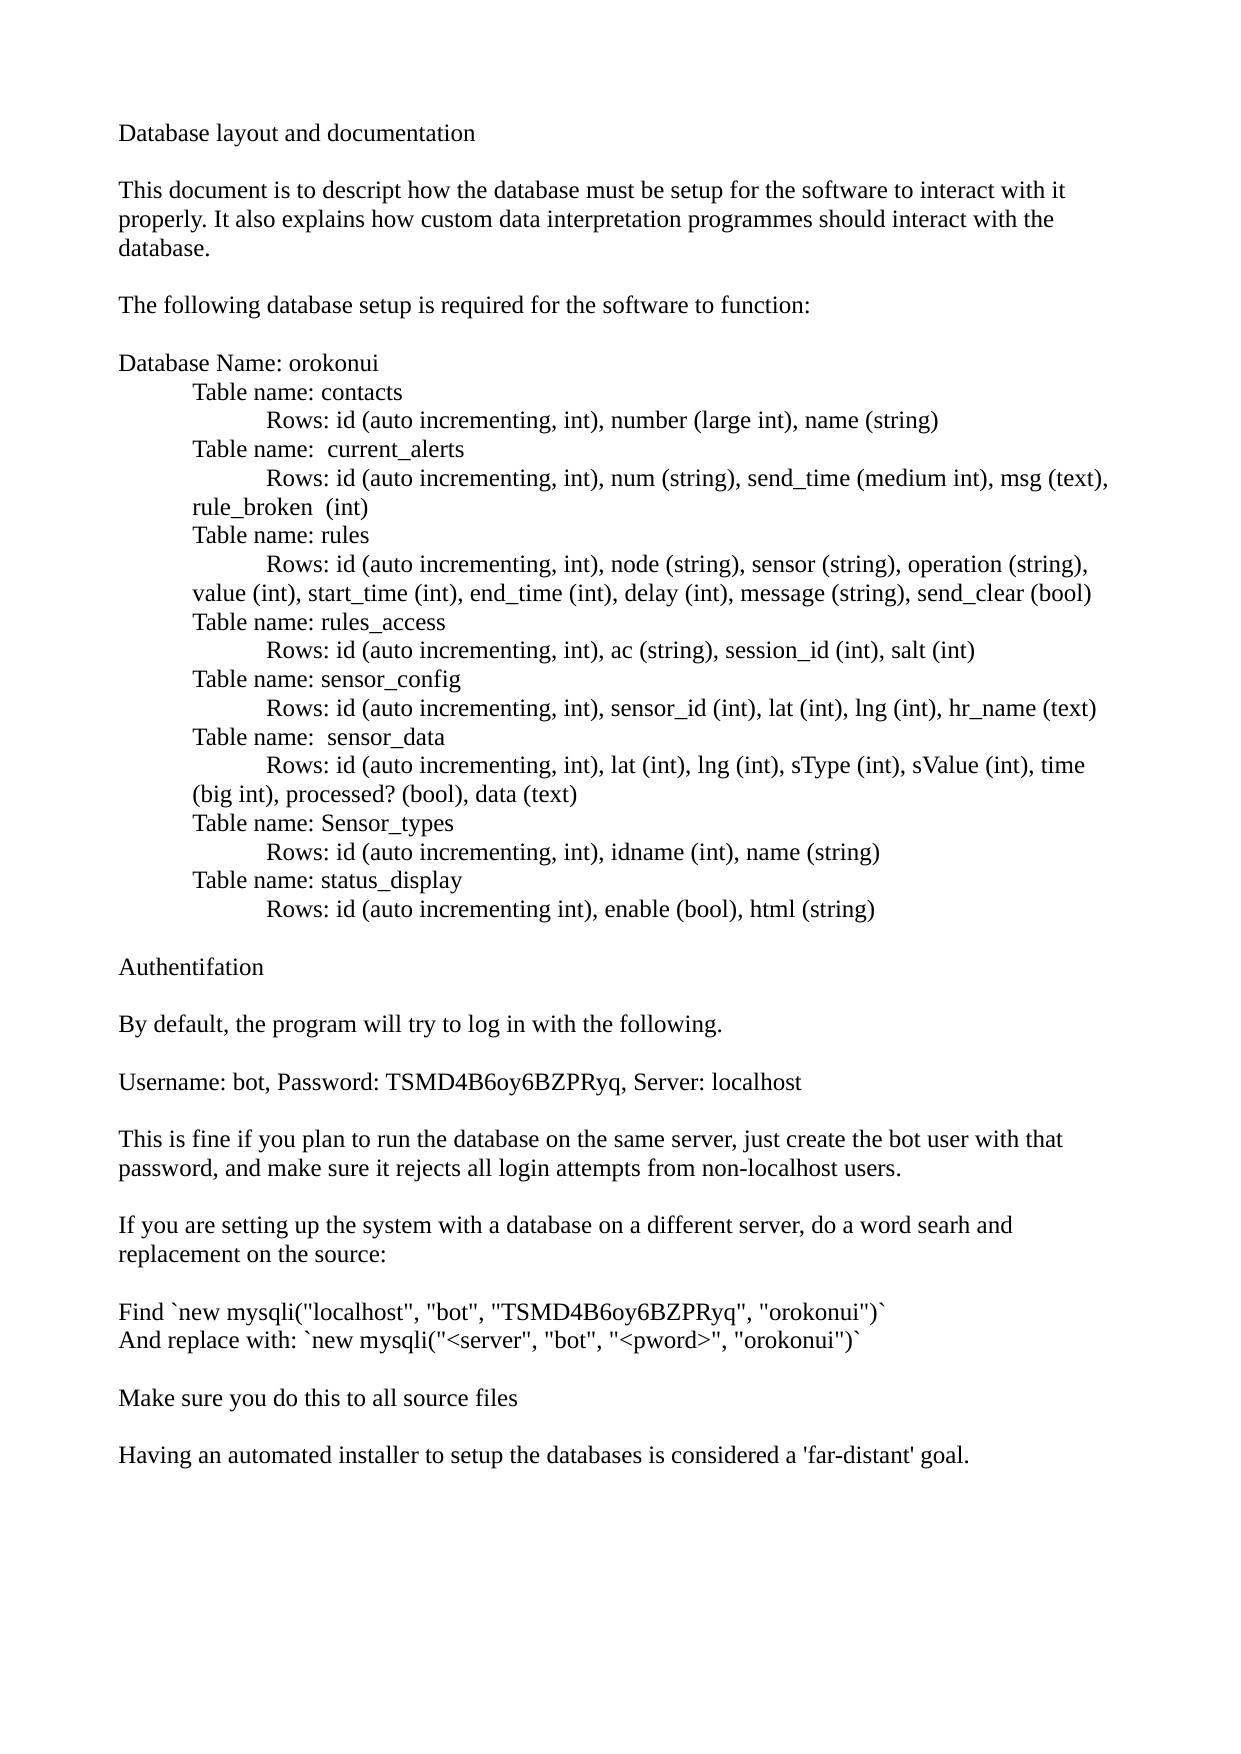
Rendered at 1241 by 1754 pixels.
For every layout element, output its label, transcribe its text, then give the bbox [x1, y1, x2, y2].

text Find `new mysqli("localhost", "bot", "TSMD4B6oy6BZPRyq", "orokonui")` [118, 1297, 1122, 1326]
text This document is to descript how the database must be setup for the software to interact with it properly. It also explains how custom data interpretation programmes should interact with the database. [118, 176, 1122, 262]
text If you are setting up the system with a database on a different server, do a word searh and replacement on the source: [118, 1211, 1122, 1268]
text Database layout and documentation [118, 118, 1122, 147]
text Table name: sensor_config [192, 664, 1122, 693]
text This is fine if you plan to run the database on the same server, just create the bot user with that password, and make sure it rejects all login attempts from non-localhost users. [118, 1124, 1122, 1182]
text Table name: contacts [192, 377, 1122, 406]
text Having an automated installer to setup the databases is considered a 'far-distant' goal. [118, 1441, 1122, 1469]
text And replace with: `new mysqli("<server", "bot", "<pword>", "orokonui")` [118, 1326, 1122, 1354]
text Rows: id (auto incrementing int), enable (bool), html (string) [192, 894, 1122, 923]
text Table name: rules_access [192, 607, 1122, 636]
text Table name: sensor_data [192, 722, 1122, 751]
text Rows: id (auto incrementing, int), sensor_id (int), lat (int), lng (int), hr_name (text) [192, 693, 1122, 722]
text Rows: id (auto incrementing, int), number (large int), name (string) [192, 406, 1122, 434]
text The following database setup is required for the software to function: [118, 291, 1122, 319]
text Authentifation [118, 952, 1122, 981]
text Username: bot, Password: TSMD4B6oy6BZPRyq, Server: localhost [118, 1067, 1122, 1096]
text Rows: id (auto incrementing, int), ac (string), session_id (int), salt (int) [192, 636, 1122, 664]
text Table name: current_alerts [192, 434, 1122, 463]
text Table name: rules [192, 521, 1122, 549]
text Rows: id (auto incrementing, int), lat (int), lng (int), sType (int), sValue (int), time (big int), processed? (bool), data (text) [192, 751, 1122, 808]
text By default, the program will try to log in with the following. [118, 1009, 1122, 1038]
text Table name: Sensor_types [192, 808, 1122, 837]
text Database Name: orokonui [118, 348, 1122, 377]
text Rows: id (auto incrementing, int), idname (int), name (string) [192, 837, 1122, 866]
text Rows: id (auto incrementing, int), node (string), sensor (string), operation (string), value (int), start_time (int), end_time (int), delay (int), message (string), send_clear (bool) [192, 549, 1122, 607]
text Make sure you do this to all source files [118, 1383, 1122, 1412]
text Rows: id (auto incrementing, int), num (string), send_time (medium int), msg (text), rule_broken (int) [192, 463, 1122, 521]
text Table name: status_display [192, 866, 1122, 894]
